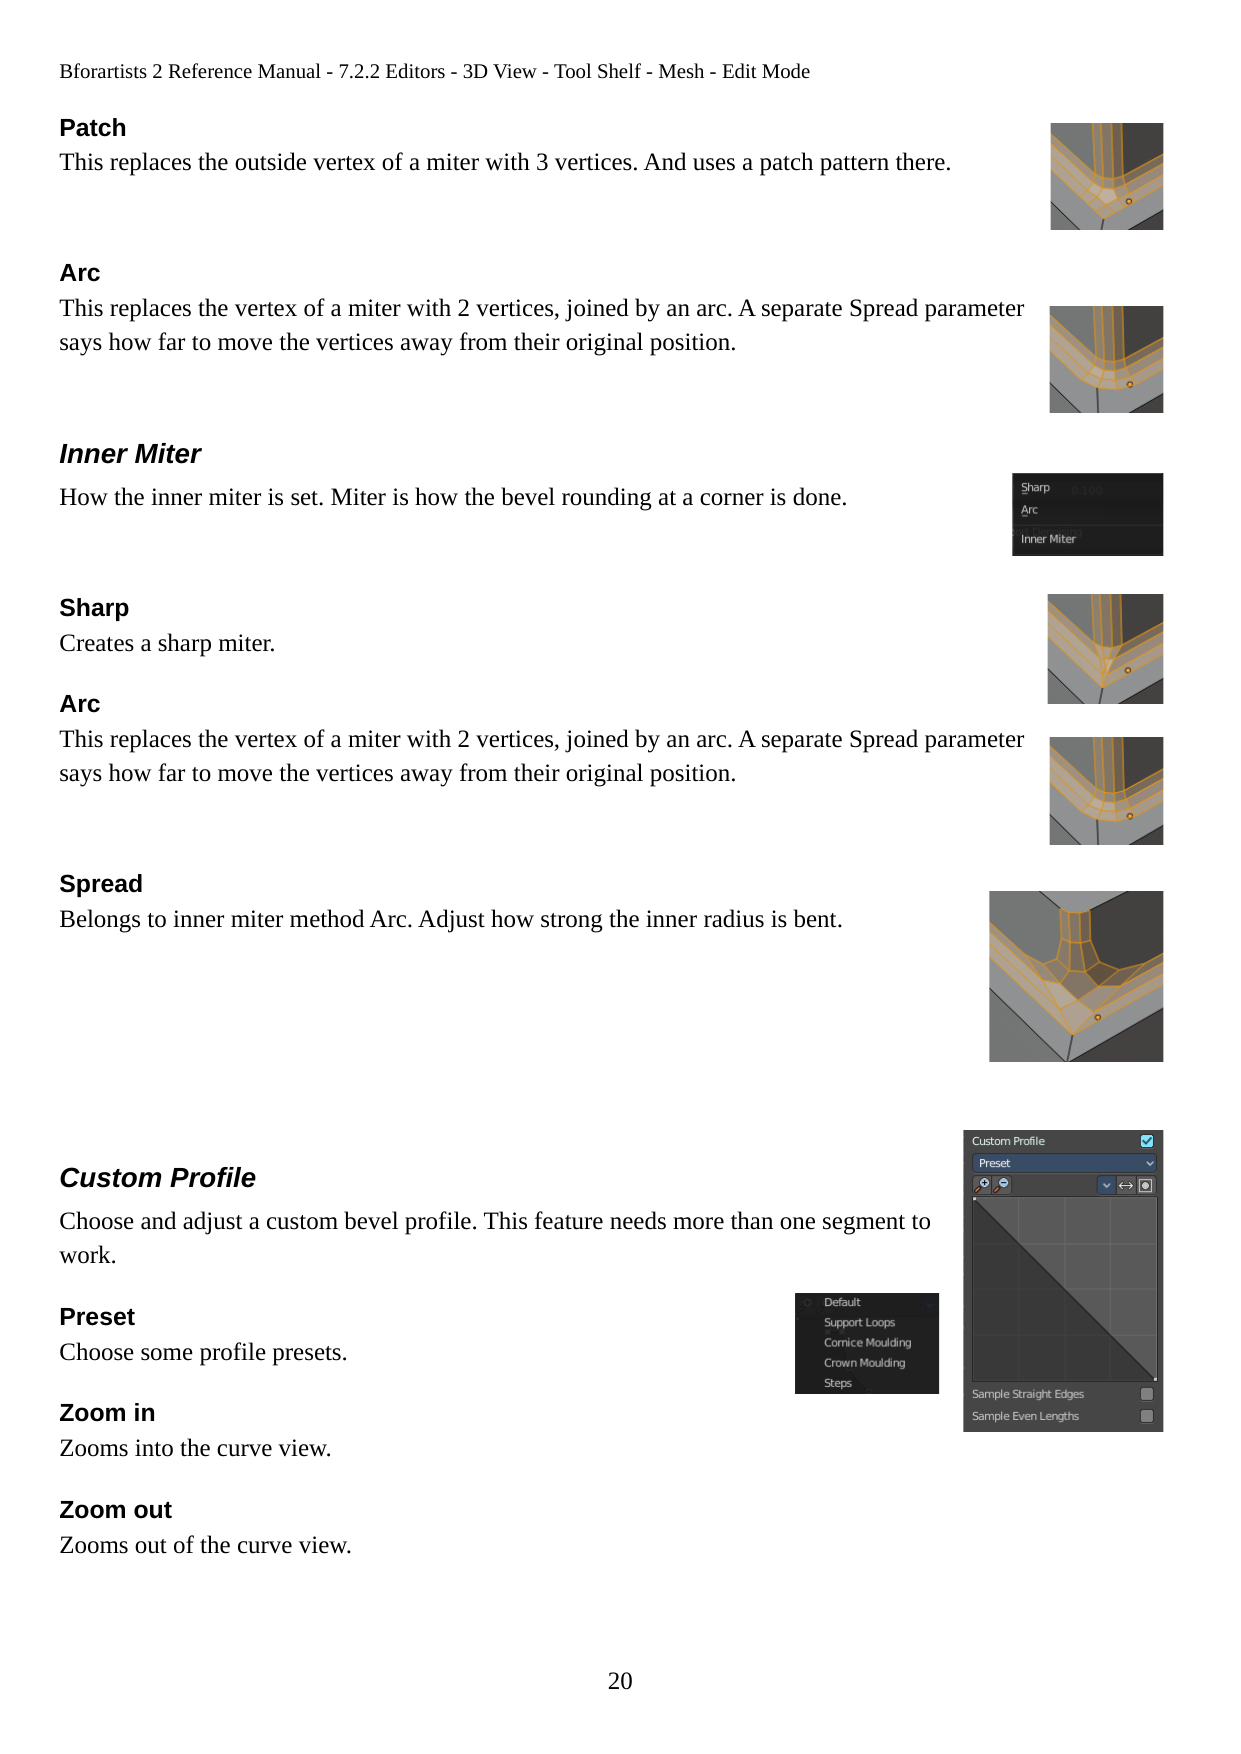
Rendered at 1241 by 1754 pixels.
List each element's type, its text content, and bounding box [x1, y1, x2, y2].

subtitle Patch [59, 113, 1181, 141]
text Zooms into the curve view. [59, 1433, 1181, 1462]
picture [1049, 306, 1164, 413]
text How the inner miter is set. Miter is how the bevel rounding at a corner is done. [59, 482, 1012, 511]
subtitle Custom Profile [59, 1162, 963, 1194]
subtitle [1164, 1398, 1181, 1427]
subtitle Preset [59, 1302, 795, 1331]
subtitle Zoom in [59, 1398, 963, 1427]
text This replaces the vertex of a miter with 2 vertices, joined by an arc. A separate Spread parameter says how far to move the vertices away from their original position. [59, 293, 1181, 356]
text [1164, 628, 1181, 656]
picture [1047, 594, 1164, 704]
picture [1049, 737, 1164, 845]
subtitle Sharp [59, 593, 1181, 621]
text Zooms out of the curve view. [59, 1530, 1181, 1558]
subtitle Zoom out [59, 1495, 1181, 1523]
text This replaces the outside vertex of a miter with 3 vertices. And uses a patch pattern there. [59, 147, 1050, 176]
picture [1050, 123, 1164, 230]
picture [1012, 473, 1164, 556]
picture [989, 891, 1164, 1062]
subtitle [1164, 1302, 1181, 1331]
text This replaces the vertex of a miter with 2 vertices, joined by an arc. A separate Spread parameter says how far to move the vertices away from their original position. [59, 724, 1181, 787]
subtitle Arc [59, 258, 1181, 287]
text Choose and adjust a custom bevel profile. This feature needs more than one segment to work. [59, 1206, 963, 1269]
text Choose some profile presets. [59, 1337, 795, 1366]
text Belongs to inner miter method Arc. Adjust how strong the inner radius is bent. [59, 904, 989, 933]
subtitle Arc [59, 689, 1181, 718]
subtitle [1164, 1162, 1181, 1194]
subtitle Spread [59, 869, 1181, 898]
subtitle [940, 1302, 963, 1331]
text Creates a sharp miter. [59, 628, 1047, 656]
text [940, 1337, 963, 1366]
subtitle Inner Miter [59, 438, 1181, 470]
picture [795, 1293, 940, 1394]
picture [963, 1130, 1164, 1432]
